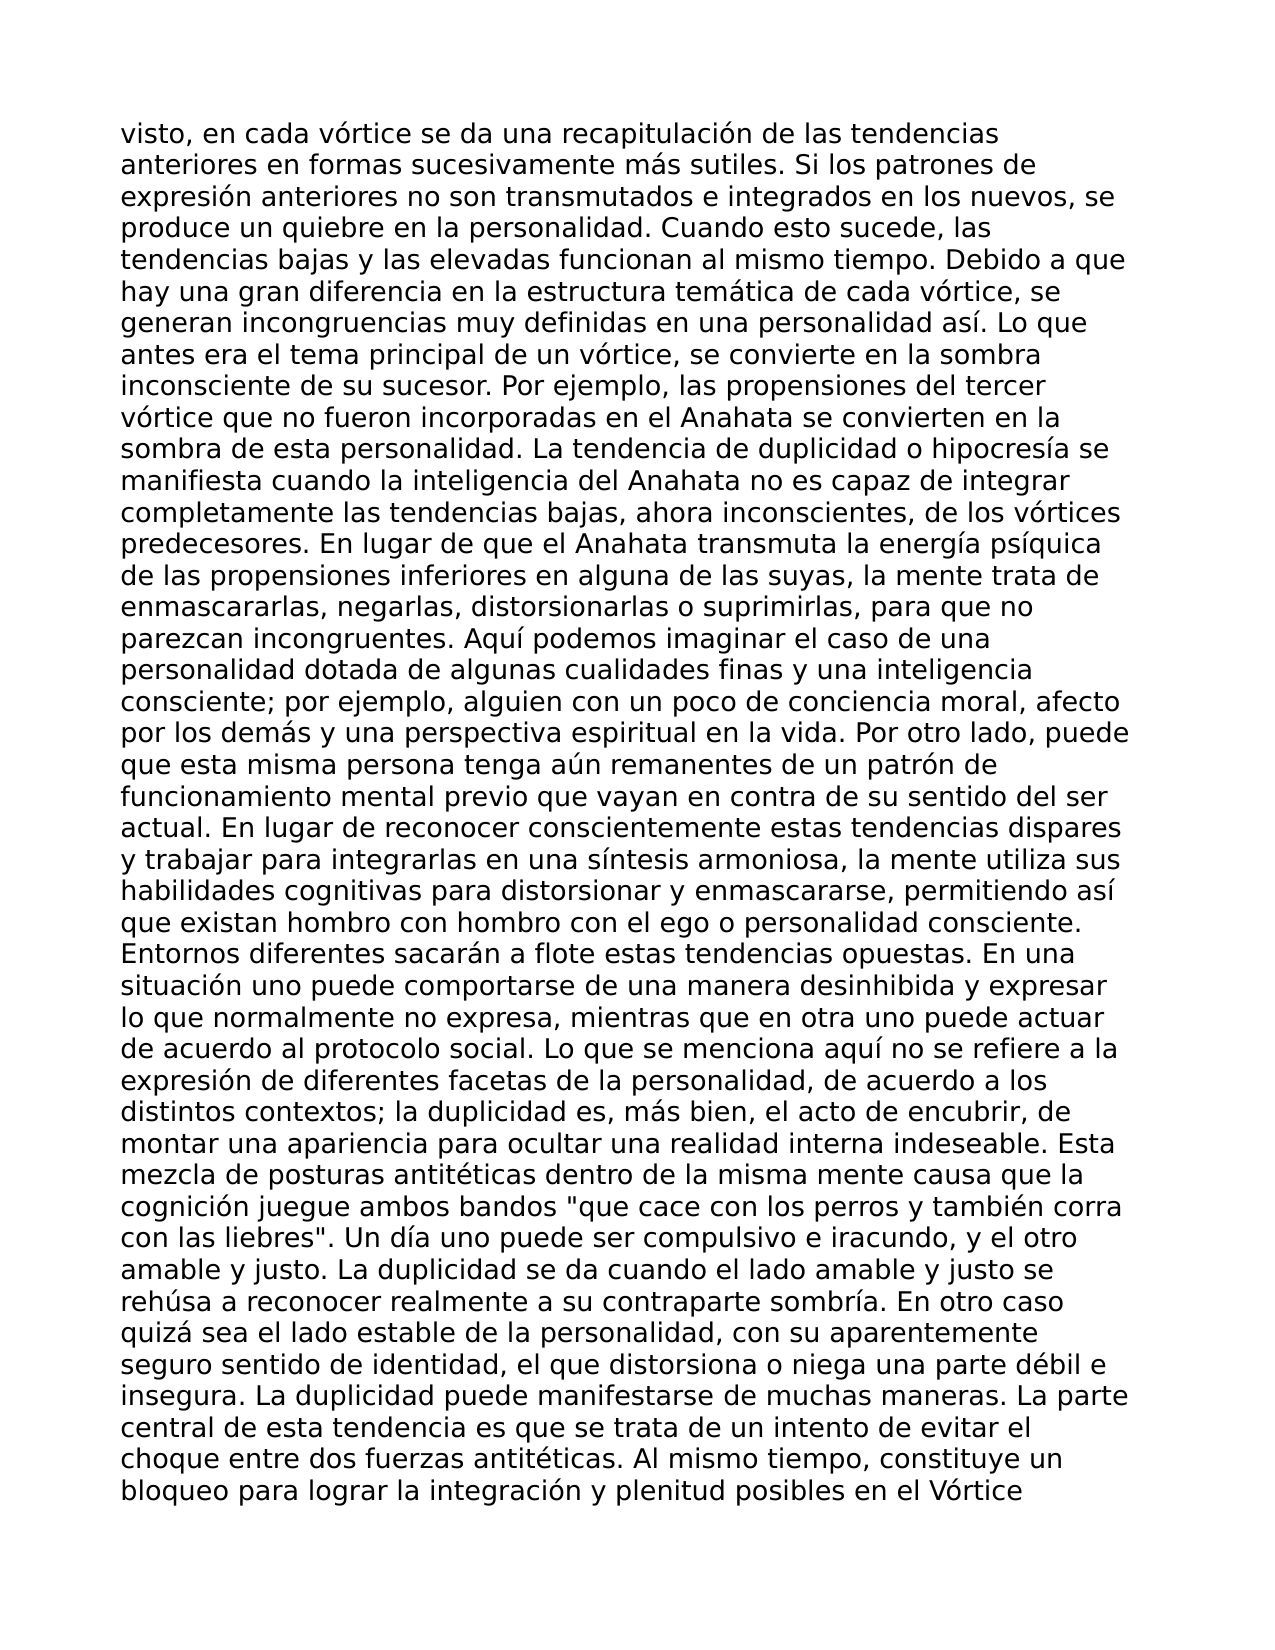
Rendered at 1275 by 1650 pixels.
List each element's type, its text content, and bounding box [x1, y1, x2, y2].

text visto, en cada vórtice se da una recapitulación de las tendencias anteriores en formas sucesivamente más sutiles. Si los patrones de expresión anteriores no son transmutados e integrados en los nuevos, se produce un quiebre en la personalidad. Cuando esto sucede, las tendencias bajas y las elevadas funcionan al mismo tiempo. Debido a que hay una gran diferencia en la estructura temática de cada vórtice, se generan incongruencias muy definidas en una personalidad así. Lo que antes era el tema principal de un vórtice, se convierte en la sombra inconsciente de su sucesor. Por ejemplo, las propensiones del tercer vórtice que no fueron incorporadas en el Anahata se convierten en la sombra de esta personalidad. La tendencia de duplicidad o hipocresía se manifiesta cuando la inteligencia del Anahata no es capaz de integrar completamente las tendencias bajas, ahora inconscientes, de los vórtices predecesores. En lugar de que el Anahata transmuta la energía psíquica de las propensiones inferiores en alguna de las suyas, la mente trata de enmascararlas, negarlas, distorsionarlas o suprimirlas, para que no parezcan incongruentes. Aquí podemos imaginar el caso de una personalidad dotada de algunas cualidades finas y una inteligencia consciente; por ejemplo, alguien con un poco de conciencia moral, afecto por los demás y una perspectiva espiritual en la vida. Por otro lado, puede que esta misma persona tenga aún remanentes de un patrón de funcionamiento mental previo que vayan en contra de su sentido del ser actual. En lugar de reconocer conscientemente estas tendencias dispares y trabajar para integrarlas en una síntesis armoniosa, la mente utiliza sus habilidades cognitivas para distorsionar y enmascararse, permitiendo así que existan hombro con hombro con el ego o personalidad consciente. Entornos diferentes sacarán a flote estas tendencias opuestas. En una situación uno puede comportarse de una manera desinhibida y expresar lo que normalmente no expresa, mientras que en otra uno puede actuar de acuerdo al protocolo social. Lo que se menciona aquí no se refiere a la expresión de diferentes facetas de la personalidad, de acuerdo a los distintos contextos; la duplicidad es, más bien, el acto de encubrir, de montar una apariencia para ocultar una realidad interna indeseable. Esta mezcla de posturas antitéticas dentro de la misma mente causa que la cognición juegue ambos bandos "que cace con los perros y también corra con las liebres". Un día uno puede ser compulsivo e iracundo, y el otro amable y justo. La duplicidad se da cuando el lado amable y justo se rehúsa a reconocer realmente a su contraparte sombría. En otro caso quizá sea el lado estable de la personalidad, con su aparentemente seguro sentido de identidad, el que distorsiona o niega una parte débil e insegura. La duplicidad puede manifestarse de muchas maneras. La parte central de esta tendencia es que se trata de un intento de evitar el choque entre dos fuerzas antitéticas. Al mismo tiempo, constituye un bloqueo para lograr la integración y plenitud posibles en el Vórtice [120, 118, 1132, 1507]
